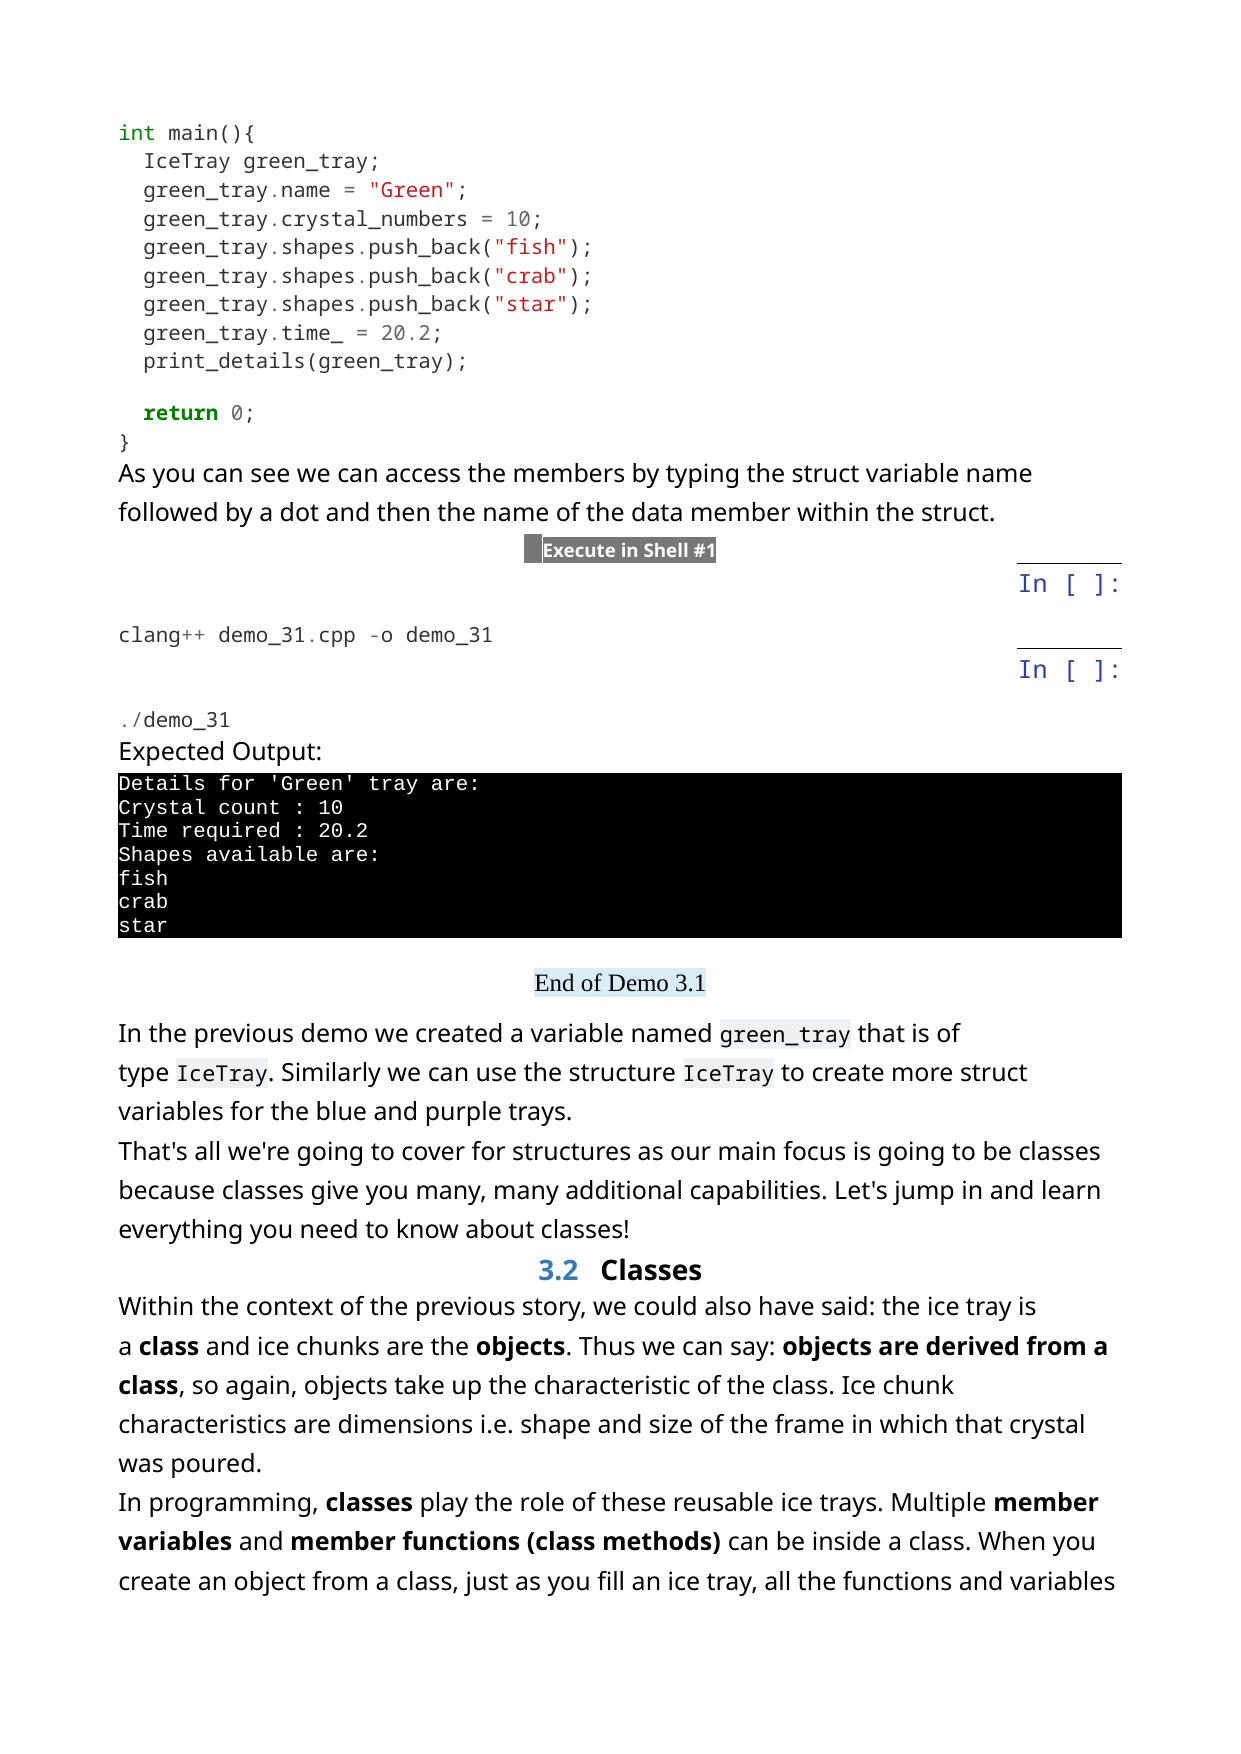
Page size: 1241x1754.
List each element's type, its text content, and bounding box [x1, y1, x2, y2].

text In the previous demo we created a variable named green_tray that is of type IceTray. Similarly we can use the structure IceTray to create more struct variables for the blue and purple trays. [118, 1016, 1122, 1128]
text In [ ]: [118, 563, 1122, 600]
text Crystal count : 10 [118, 797, 1122, 820]
text Time required : 20.2 [118, 820, 1122, 844]
text Details for 'Green' tray are: [118, 773, 1122, 797]
text clang++ demo_31.cpp -o demo_31 [118, 620, 1122, 648]
text } [118, 427, 1122, 456]
text green_tray.crystal_numbers = 10; [118, 204, 1122, 232]
text crab [118, 891, 1122, 915]
text ./demo_31 [118, 705, 1122, 734]
text In programming, classes play the role of these reusable ice trays. Multiple member variables and member functions (class methods) can be inside a class. When you create an object from a class, just as you fill an ice tray, all the functions and variables [118, 1485, 1122, 1597]
text Shapes available are: [118, 844, 1122, 868]
text In [ ]: [118, 648, 1122, 685]
text End of Demo 3.1 [118, 968, 1122, 997]
text green_tray.name = "Green"; [118, 175, 1122, 204]
subtitle 3.2 Classes [118, 1251, 1122, 1289]
text Within the context of the previous story, we could also have said: the ice tray is a class and ice chunks are the objects. Thus we can say: objects are derived from a class, so again, objects take up the characteristic of the class. Ice chunk characteristics are dimensions i.e. shape and size of the frame in which that crystal was poured. [118, 1289, 1122, 1480]
text int main(){ [118, 118, 1122, 147]
text As you can see we can access the members by typing the struct variable name followed by a dot and then the name of the data member within the struct. [118, 456, 1122, 529]
text Expected Output: [118, 734, 1122, 768]
text star [118, 915, 1122, 938]
text green_tray.time_ = 20.2; [118, 318, 1122, 346]
text fish [118, 868, 1122, 891]
text IceTray green_tray; [118, 147, 1122, 175]
text print_details(green_tray); [118, 346, 1122, 375]
text That's all we're going to cover for structures as our main focus is going to be classes because classes give you many, many additional capabilities. Let's jump in and learn everything you need to know about classes! [118, 1133, 1122, 1246]
text return 0; [118, 398, 1122, 427]
text green_tray.shapes.push_back("star"); [118, 289, 1122, 318]
text green_tray.shapes.push_back("crab"); [118, 261, 1122, 289]
text green_tray.shapes.push_back("fish"); [118, 232, 1122, 261]
text Execute in Shell #1 [118, 534, 1122, 563]
